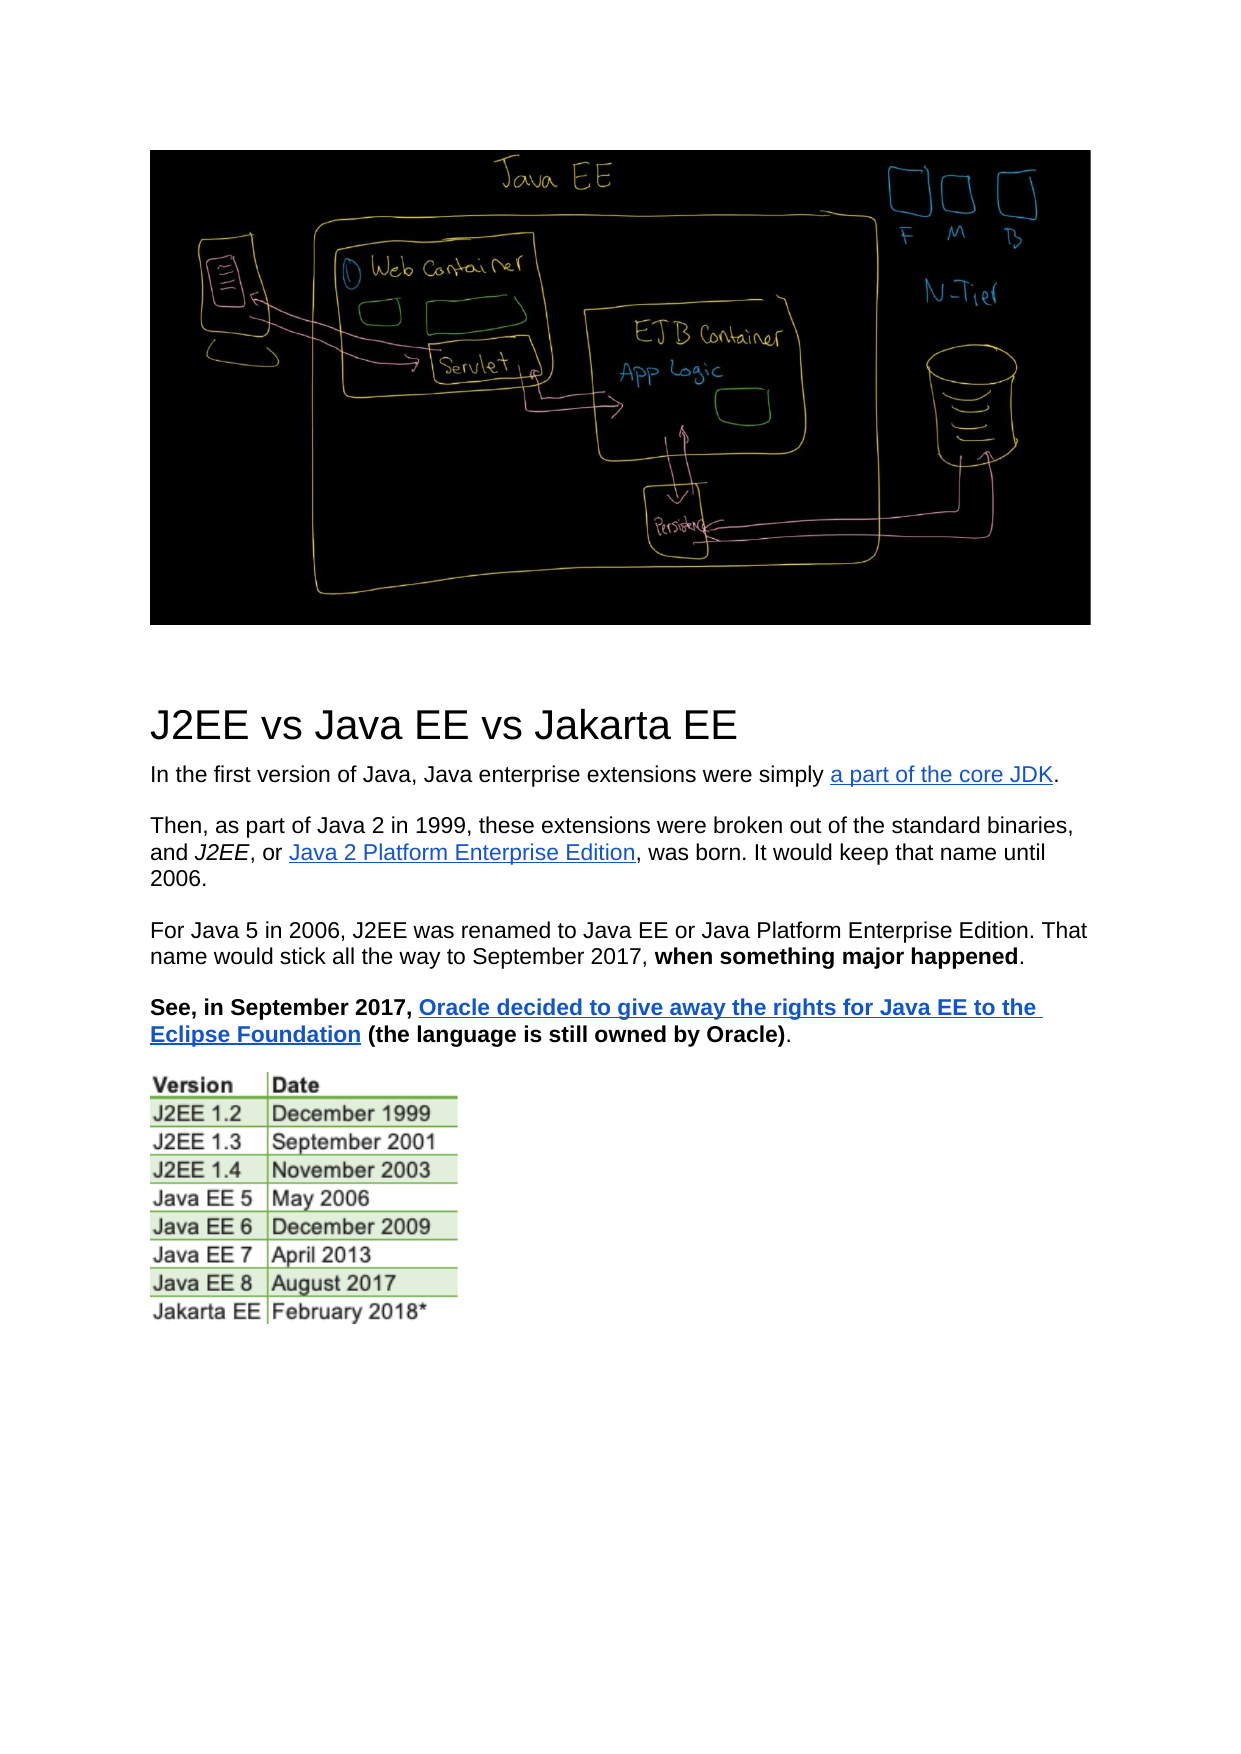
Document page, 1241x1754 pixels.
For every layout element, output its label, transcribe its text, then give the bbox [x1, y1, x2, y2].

text In the first version of Java, Java enterprise extensions were simply a part of the core JDK. [150, 761, 1090, 787]
text For Java 5 in 2006, J2EE was renamed to Java EE or Java Platform Enterprise Edition. That name would stick all the way to September 2017, when something major happened. [150, 917, 1090, 969]
text Then, as part of Java 2 in 1999, these extensions were broken out of the standard binaries, and J2EE, or Java 2 Platform Enterprise Edition, was born. It would keep that name until 2006. [150, 812, 1090, 892]
picture [150, 150, 1091, 625]
subtitle J2EE vs Java EE vs Jakarta EE [150, 701, 1090, 749]
text See, in September 2017, Oracle decided to give away the rights for Java EE to the Eclipse Foundation (the language is still owned by Oracle). [150, 994, 1090, 1047]
picture [150, 1072, 458, 1324]
